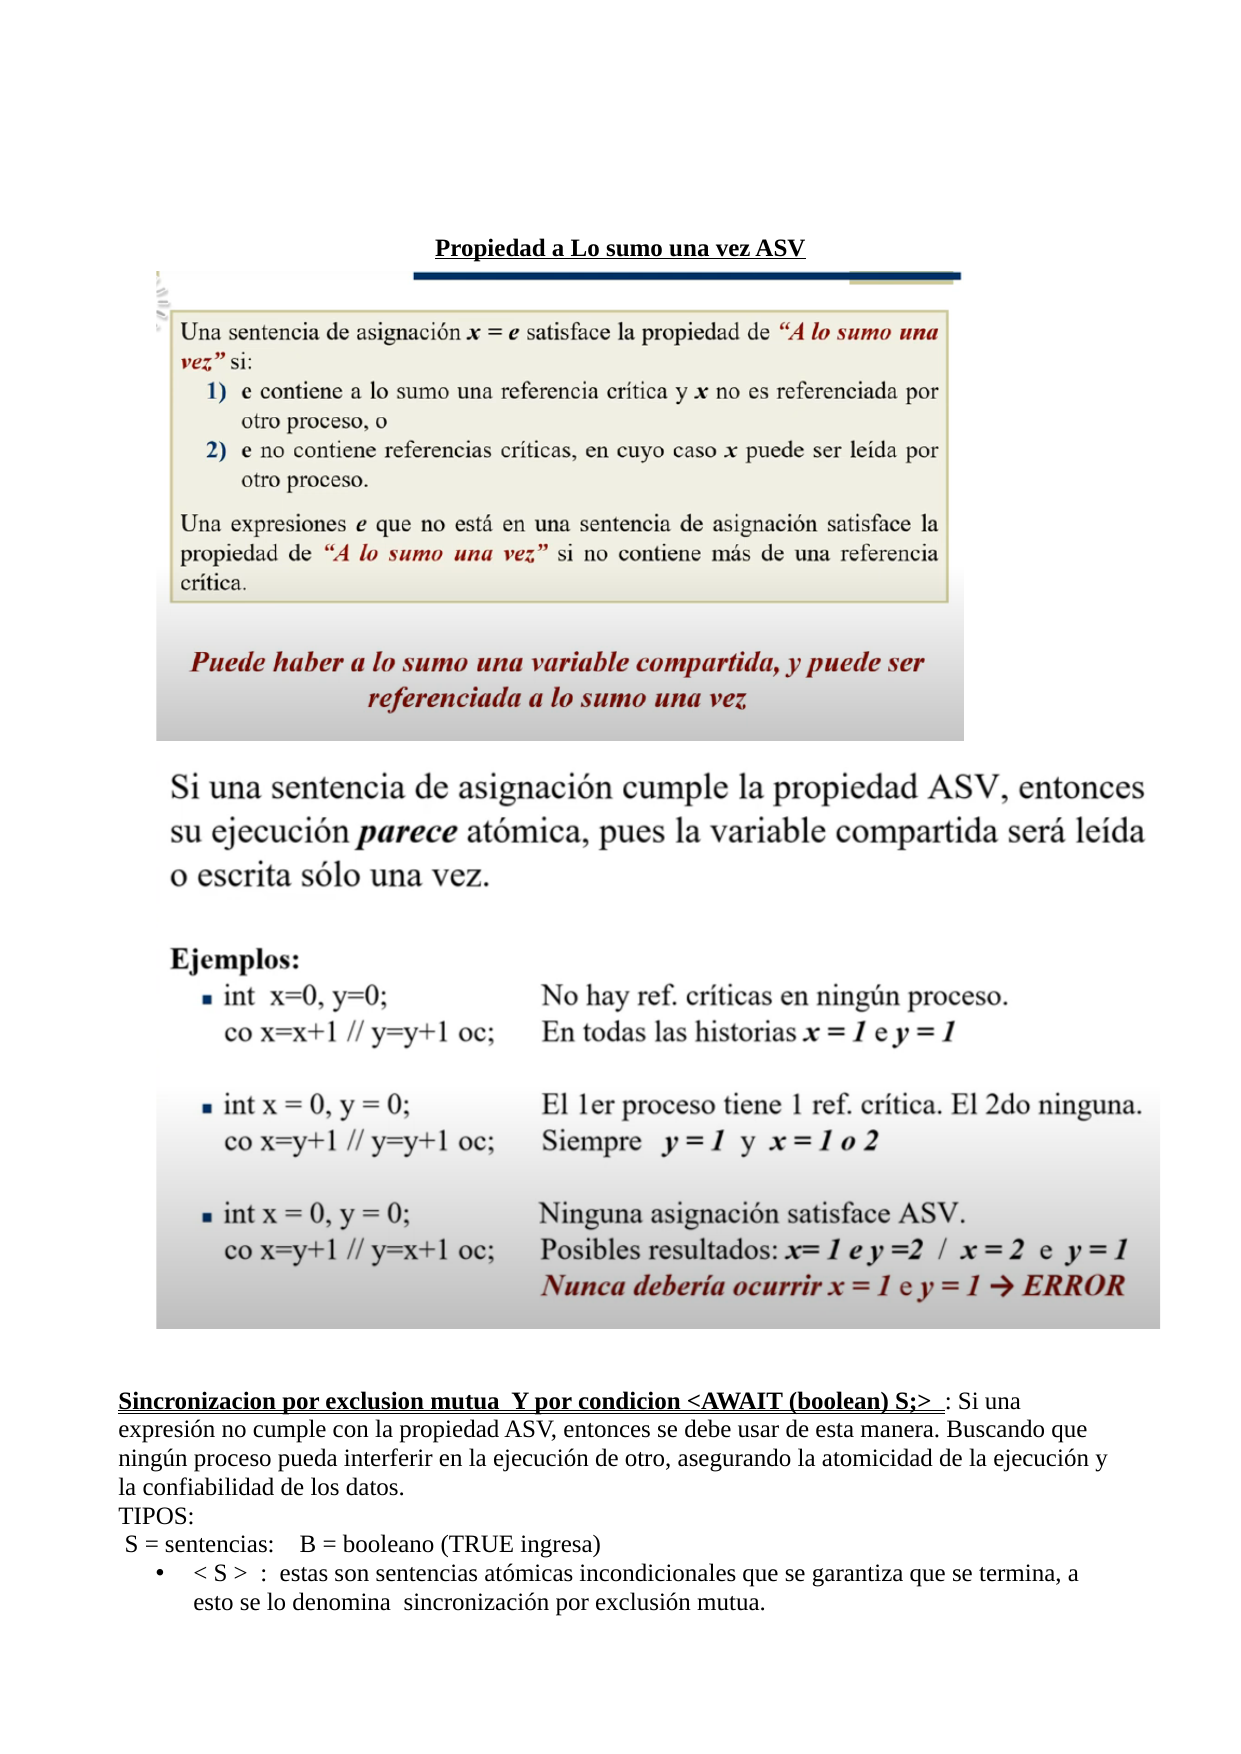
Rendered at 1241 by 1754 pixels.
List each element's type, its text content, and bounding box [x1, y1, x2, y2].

text Sincronizacion por exclusion mutua Y por condicion <AWAIT (boolean) S;> : Si una expresión no cumple con la propiedad ASV, entonces se debe usar de esta manera. Buscando que ningún proceso pueda interferir en la ejecución de otro, asegurando la atomicidad de la ejecución y la confiabilidad de los datos. [118, 1386, 1122, 1501]
text TIPOS: [118, 1501, 1122, 1529]
picture [156, 761, 1161, 1329]
list < S > : estas son sentencias atómicas incondicionales que se garantiza que se termina, a esto se lo denomina sincronización por exclusión mutua. [156, 1558, 1122, 1616]
picture [156, 271, 964, 741]
text S = sentencias: B = booleano (TRUE ingresa) [118, 1529, 1122, 1558]
text Propiedad a Lo sumo una vez ASV [118, 233, 1122, 262]
